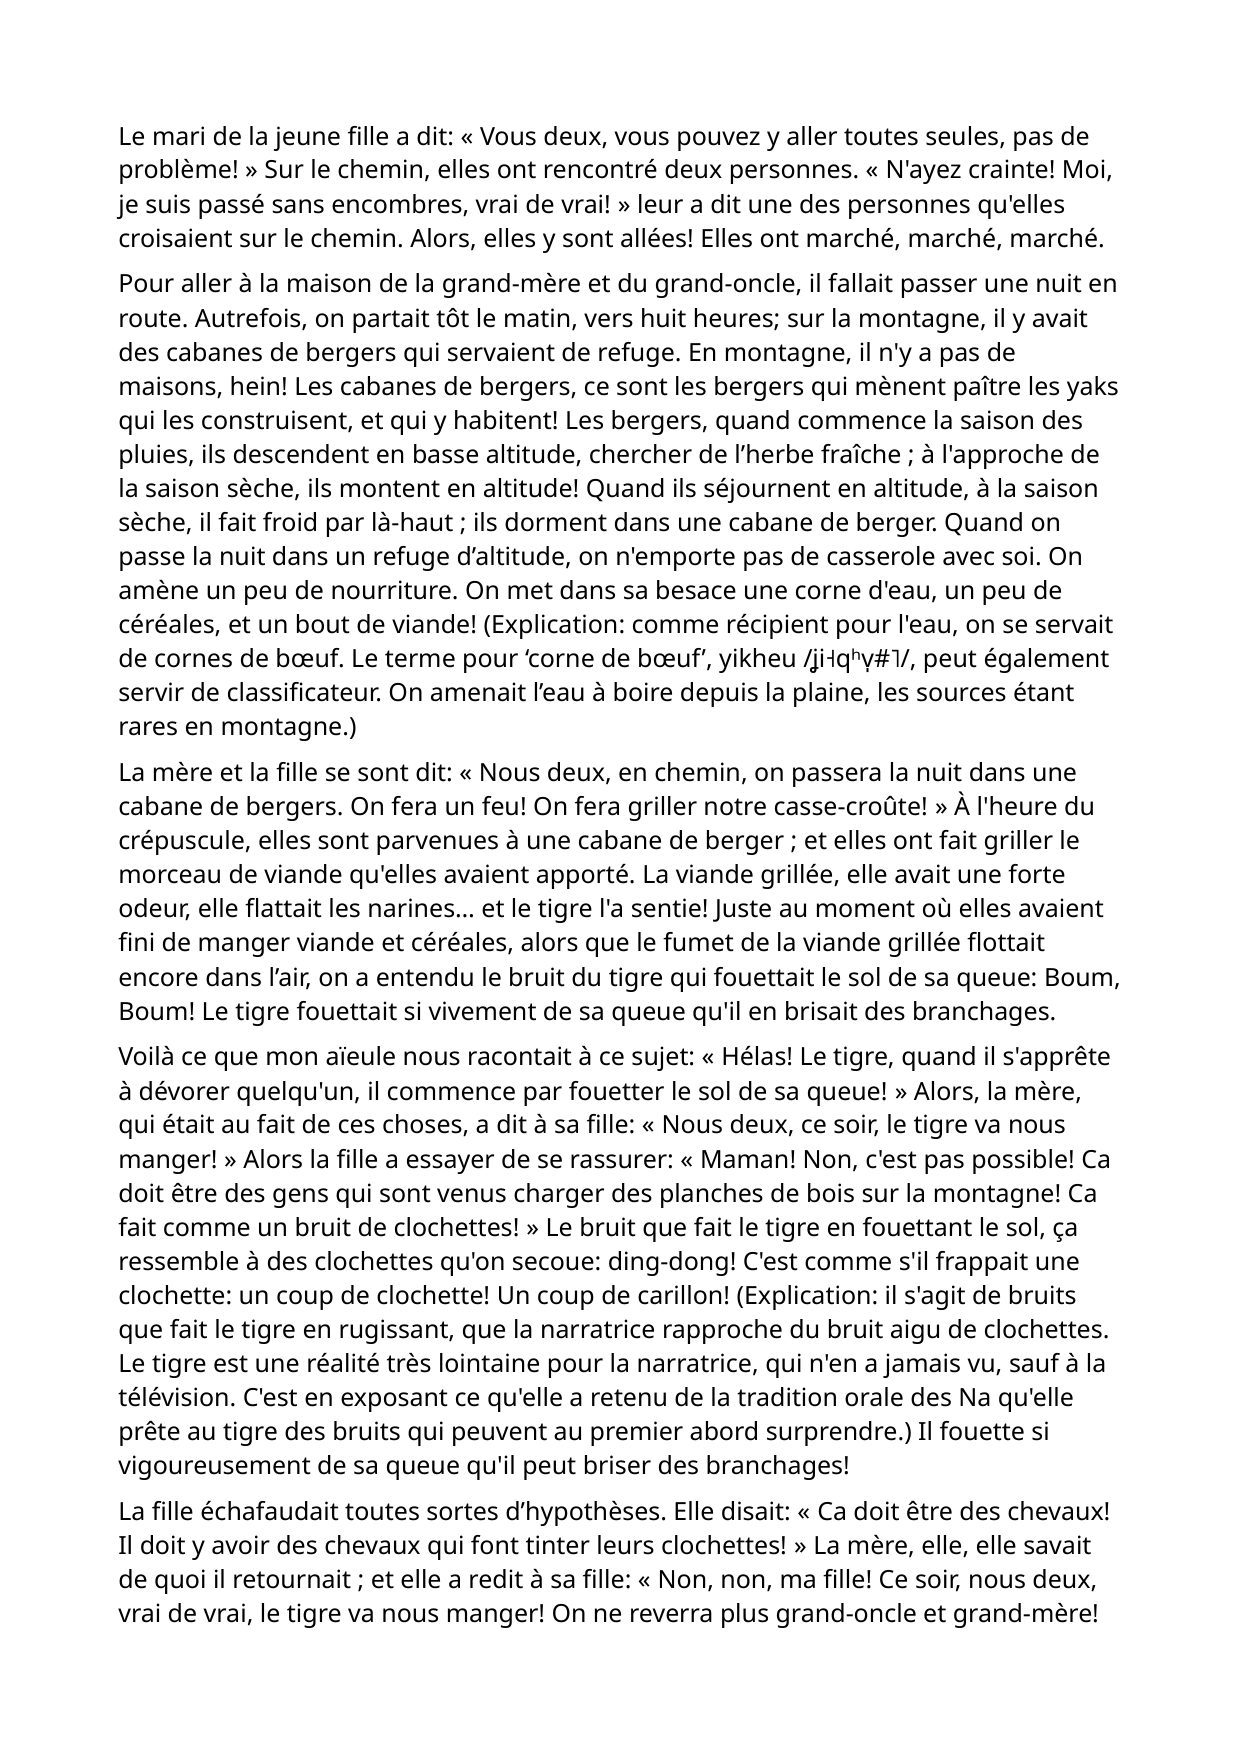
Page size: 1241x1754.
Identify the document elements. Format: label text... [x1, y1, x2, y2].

text La mère et la fille se sont dit: « Nous deux, en chemin, on passera la nuit dans une cabane de bergers. On fera un feu! On fera griller notre casse-croûte! » À l'heure du crépuscule, elles sont parvenues à une cabane de berger ; et elles ont fait griller le morceau de viande qu'elles avaient apporté. La viande grillée, elle avait une forte odeur, elle flattait les narines… et le tigre l'a sentie! Juste au moment où elles avaient fini de manger viande et céréales, alors que le fumet de la viande grillée flottait encore dans l’air, on a entendu le bruit du tigre qui fouettait le sol de sa queue: Boum, Boum! Le tigre fouettait si vivement de sa queue qu'il en brisait des branchages. [118, 755, 1122, 1027]
text Pour aller à la maison de la grand-mère et du grand-oncle, il fallait passer une nuit en route. Autrefois, on partait tôt le matin, vers huit heures; sur la montagne, il y avait des cabanes de bergers qui servaient de refuge. En montagne, il n'y a pas de maisons, hein! Les cabanes de bergers, ce sont les bergers qui mènent paître les yaks qui les construisent, et qui y habitent! Les bergers, quand commence la saison des pluies, ils descendent en basse altitude, chercher de l’herbe fraîche ; à l'approche de la saison sèche, ils montent en altitude! Quand ils séjournent en altitude, à la saison sèche, il fait froid par là-haut ; ils dorment dans une cabane de berger. Quand on passe la nuit dans un refuge d’altitude, on n'emporte pas de casserole avec soi. On amène un peu de nourriture. On met dans sa besace une corne d'eau, un peu de céréales, et un bout de viande! (Explication: comme récipient pour l'eau, on se servait de cornes de bœuf. Le terme pour ‘corne de bœuf’, yikheu /ʝi˧qʰv̩#˥/, peut également servir de classificateur. On amenait l’eau à boire depuis la plaine, les sources étant rares en montagne.) [118, 266, 1122, 743]
text Le mari de la jeune fille a dit: « Vous deux, vous pouvez y aller toutes seules, pas de problème! » Sur le chemin, elles ont rencontré deux personnes. « N'ayez crainte! Moi, je suis passé sans encombres, vrai de vrai! » leur a dit une des personnes qu'elles croisaient sur le chemin. Alors, elles y sont allées! Elles ont marché, marché, marché. [118, 118, 1122, 254]
text La fille échafaudait toutes sortes d’hypothèses. Elle disait: « Ca doit être des chevaux! Il doit y avoir des chevaux qui font tinter leurs clochettes! » La mère, elle, elle savait de quoi il retournait ; et elle a redit à sa fille: « Non, non, ma fille! Ce soir, nous deux, vrai de vrai, le tigre va nous manger! On ne reverra plus grand-oncle et grand-mère! [118, 1494, 1122, 1630]
text Voilà ce que mon aïeule nous racontait à ce sujet: « Hélas! Le tigre, quand il s'apprête à dévorer quelqu'un, il commence par fouetter le sol de sa queue! » Alors, la mère, qui était au fait de ces choses, a dit à sa fille: « Nous deux, ce soir, le tigre va nous manger! » Alors la fille a essayer de se rassurer: « Maman! Non, c'est pas possible! Ca doit être des gens qui sont venus charger des planches de bois sur la montagne! Ca fait comme un bruit de clochettes! » Le bruit que fait le tigre en fouettant le sol, ça ressemble à des clochettes qu'on secoue: ding-dong! C'est comme s'il frappait une clochette: un coup de clochette! Un coup de carillon! (Explication: il s'agit de bruits que fait le tigre en rugissant, que la narratrice rapproche du bruit aigu de clochettes. Le tigre est une réalité très lointaine pour la narratrice, qui n'en a jamais vu, sauf à la télévision. C'est en exposant ce qu'elle a retenu de la tradition orale des Na qu'elle prête au tigre des bruits qui peuvent au premier abord surprendre.) Il fouette si vigoureusement de sa queue qu'il peut briser des branchages! [118, 1039, 1122, 1482]
